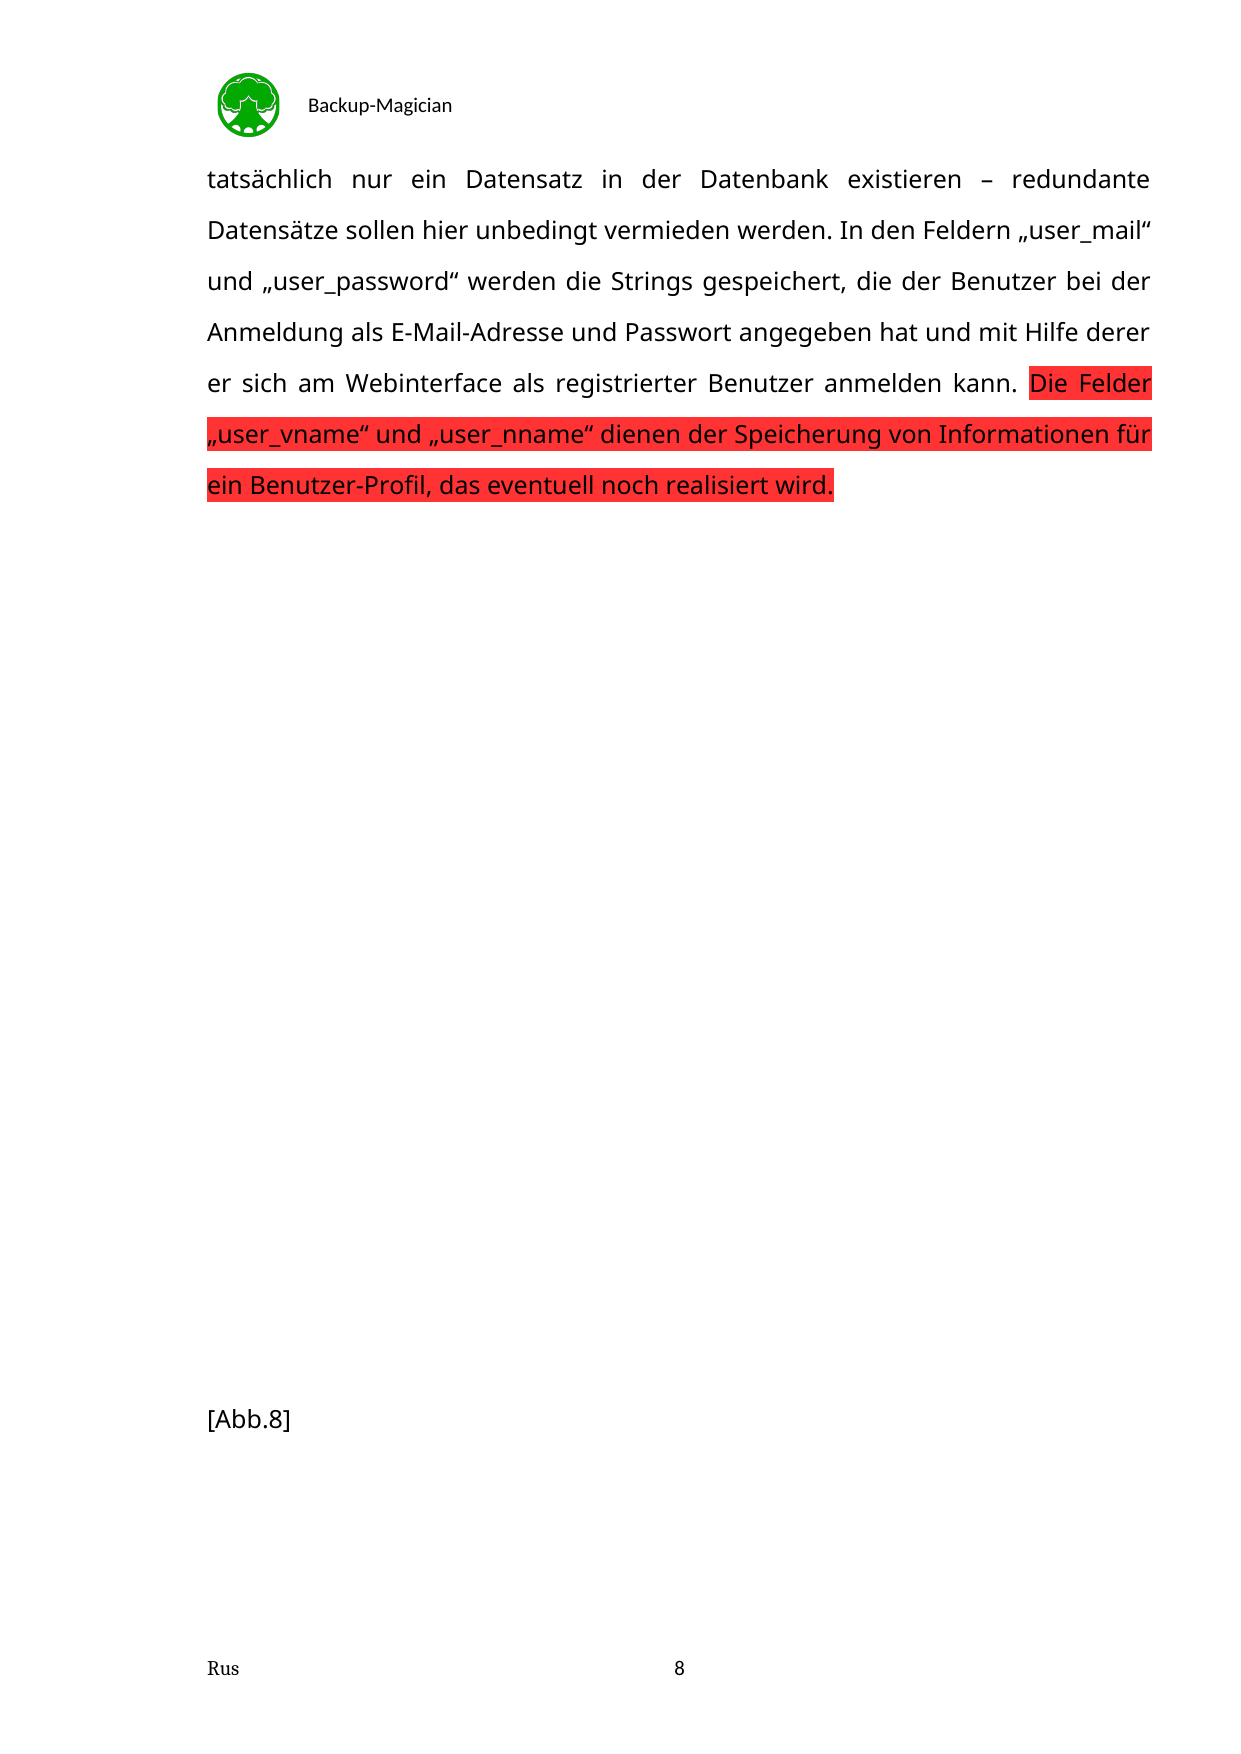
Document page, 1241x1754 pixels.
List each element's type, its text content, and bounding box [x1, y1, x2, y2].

picture [217, 73, 280, 137]
text tatsächlich nur ein Datensatz in der Datenbank existieren – redundante Datensätze sollen hier unbedingt vermieden werden. In den Feldern „user_mail“ und „user_password“ werden die Strings gespeichert, die der Benutzer bei der Anmeldung als E-Mail-Adresse und Passwort angegeben hat und mit Hilfe derer er sich am Webinterface als registrierter Benutzer anmelden kann. Die Felder „user_vname“ und „user_nname“ dienen der Speicherung von Informationen für ein Benutzer-Profil, das eventuell noch realisiert wird. [207, 162, 1152, 502]
text [Abb.8] [207, 1402, 1152, 1436]
